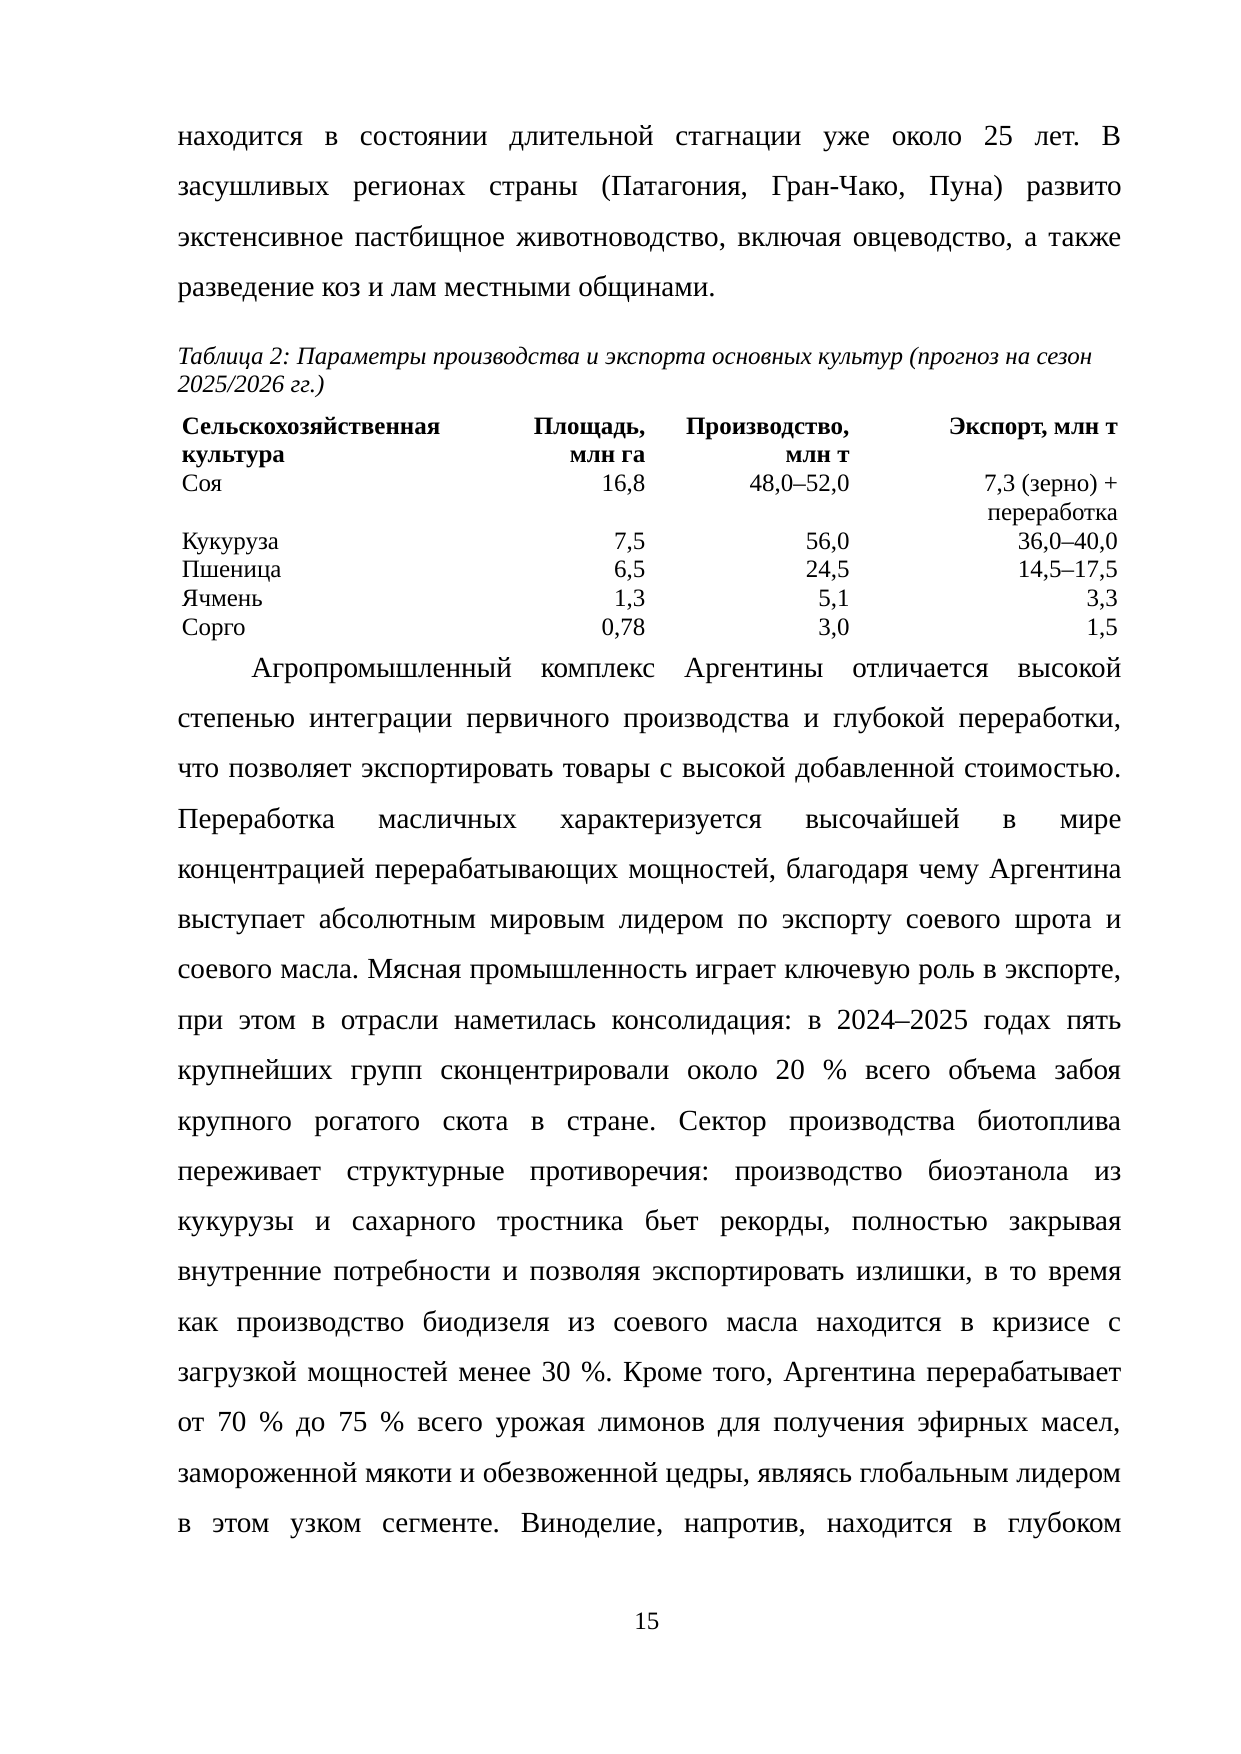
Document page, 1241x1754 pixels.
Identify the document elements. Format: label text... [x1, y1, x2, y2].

table_cell 14,5–17,5 [854, 555, 1122, 583]
table_cell 16,8 [489, 468, 649, 526]
table_cell Кукуруза [177, 526, 488, 554]
table_cell Ячмень [177, 583, 488, 612]
table_cell 3,0 [650, 612, 854, 641]
table_cell 5,1 [650, 583, 854, 612]
table_cell 1,3 [489, 583, 649, 612]
table_header Экспорт, млн т [854, 411, 1122, 468]
table_cell 48,0–52,0 [650, 468, 854, 526]
table_header Площадь, млн га [489, 411, 649, 468]
table_cell Пшеница [177, 555, 488, 583]
table_cell 6,5 [489, 555, 649, 583]
table_cell 7,3 (зерно) + переработка [854, 468, 1122, 526]
table_cell Соя [177, 468, 488, 526]
table_header Сельскохозяйственная культура [177, 411, 488, 468]
table_cell 0,78 [489, 612, 649, 641]
table_cell 7,5 [489, 526, 649, 554]
table_cell 1,5 [854, 612, 1122, 641]
table_header Производство, млн т [650, 411, 854, 468]
table_cell 56,0 [650, 526, 854, 554]
text Таблица 2: Параметры производства и экспорта основных культур (прогноз на сезон 2025/2026 гг.) [177, 341, 1122, 398]
text находится в состоянии длительной стагнации уже около 25 лет. В засушливых регионах страны (Патагония, Гран-Чако, Пуна) развито экстенсивное пастбищное животноводство, включая овцеводство, а также разведение коз и лам местными общинами. [177, 118, 1122, 303]
table_cell Сорго [177, 612, 488, 641]
table_cell 3,3 [854, 583, 1122, 612]
table_cell 24,5 [650, 555, 854, 583]
text Агропромышленный комплекс Аргентины отличается высокой степенью интеграции первичного производства и глубокой переработки, что позволяет экспортировать товары с высокой добавленной стоимостью. Переработка масличных характеризуется высочайшей в мире концентрацией перерабатывающих мощностей, благодаря чему Аргентина выступает абсолютным мировым лидером по экспорту соевого шрота и соевого масла. Мясная промышленность играет ключевую роль в экспорте, при этом в отрасли наметилась консолидация: в 2024–2025 годах пять крупнейших групп сконцентрировали около 20 % всего объема забоя крупного рогатого скота в стране. Сектор производства биотоплива переживает структурные противоречия: производство биоэтанола из кукурузы и сахарного тростника бьет рекорды, полностью закрывая внутренние потребности и позволяя экспортировать излишки, в то время как производство биодизеля из соевого масла находится в кризисе с загрузкой мощностей менее 30 %. Кроме того, Аргентина перерабатывает от 70 % до 75 % всего урожая лимонов для получения эфирных масел, замороженной мякоти и обезвоженной цедры, являясь глобальным лидером в этом узком сегменте. Виноделие, напротив, находится в глубоком [177, 650, 1122, 1539]
table_cell 36,0–40,0 [854, 526, 1122, 554]
